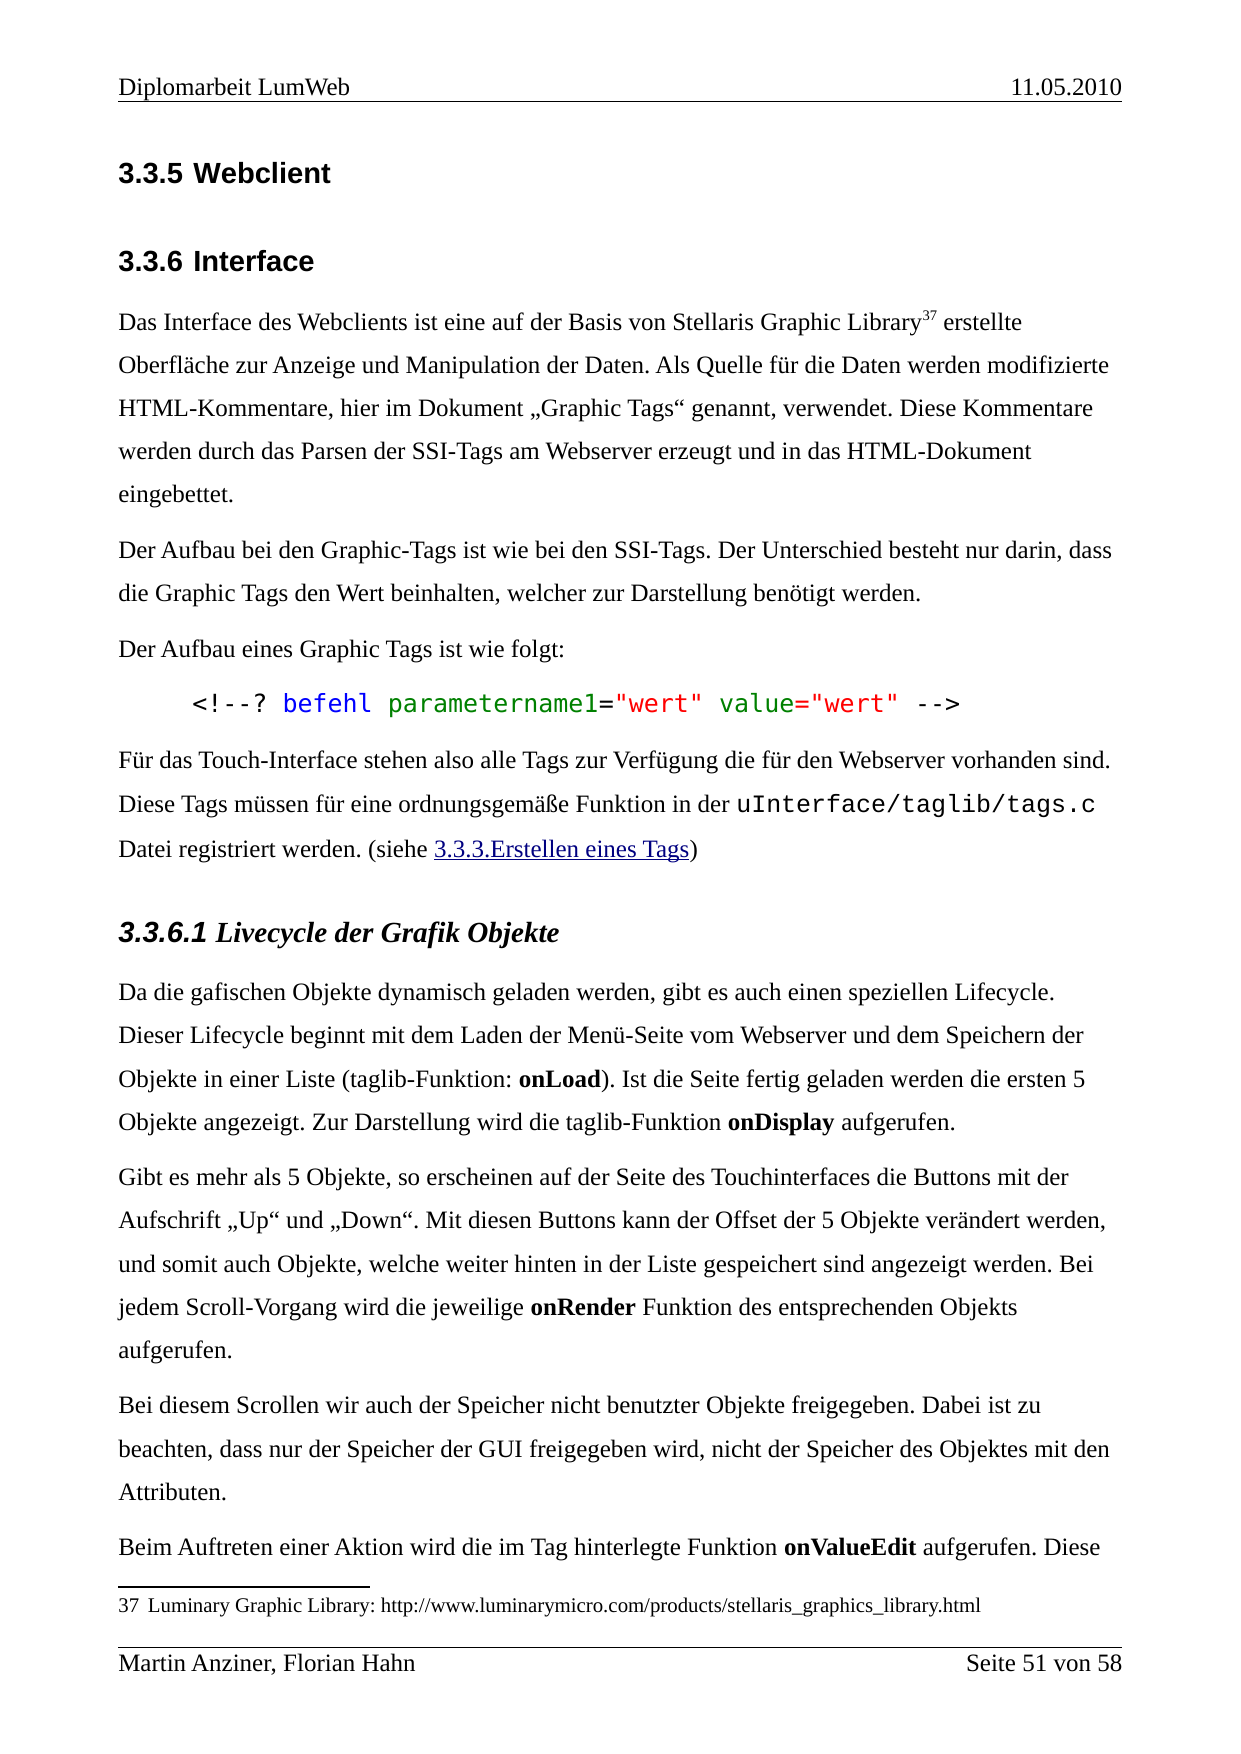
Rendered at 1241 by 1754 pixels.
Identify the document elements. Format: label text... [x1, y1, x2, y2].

text Da die gafischen Objekte dynamisch geladen werden, gibt es auch einen speziellen Lifecycle. Dieser Lifecycle beginnt mit dem Laden der Menü-Seite vom Webserver und dem Speichern der Objekte in einer Liste (taglib-Funktion: onLoad). Ist die Seite fertig geladen werden die ersten 5 Objekte angezeigt. Zur Darstellung wird die taglib-Funktion onDisplay aufgerufen. [118, 977, 1122, 1136]
text Für das Touch-Interface stehen also alle Tags zur Verfügung die für den Webserver vorhanden sind. Diese Tags müssen für eine ordnungsgemäße Funktion in der uInterface/taglib/tags.c Datei registriert werden. (siehe 3.3.3.Erstellen eines Tags) [118, 746, 1122, 863]
text Der Aufbau bei den Graphic-Tags ist wie bei den SSI-Tags. Der Unterschied besteht nur darin, dass die Graphic Tags den Wert beinhalten, welcher zur Darstellung benötigt werden. [118, 535, 1122, 607]
text Beim Auftreten einer Aktion wird die im Tag hinterlegte Funktion onValueEdit aufgerufen. Diese [118, 1532, 1122, 1561]
text Bei diesem Scrollen wir auch der Speicher nicht benutzter Objekte freigegeben. Dabei ist zu beachten, dass nur der Speicher der GUI freigegeben wird, nicht der Speicher des Objektes mit den Attributen. [118, 1391, 1122, 1506]
text Luminary Graphic Library: http://www.luminarymicro.com/products/stellaris_graphics_library.html [118, 1593, 1122, 1617]
text Gibt es mehr als 5 Objekte, so erscheinen auf der Seite des Touchinterfaces die Buttons mit der Aufschrift „Up“ und „Down“. Mit diesen Buttons kann der Offset der 5 Objekte verändert werden, und somit auch Objekte, welche weiter hinten in der Liste gespeichert sind angezeigt werden. Bei jedem Scroll-Vorgang wird die jeweilige onRender Funktion des entsprechenden Objekts aufgerufen. [118, 1162, 1122, 1364]
subtitle Webclient [118, 156, 1122, 190]
subtitle Interface [118, 244, 1122, 277]
text <!--? befehl parametername1="wert" value="wert" --> [118, 689, 1122, 718]
text Der Aufbau eines Graphic Tags ist wie folgt: [118, 634, 1122, 662]
text Das Interface des Webclients ist eine auf der Basis von Stellaris Graphic Library erstellte Oberfläche zur Anzeige und Manipulation der Daten. Als Quelle für die Daten werden modifizierte HTML-Kommentare, hier im Dokument „Graphic Tags“ genannt, verwendet. Diese Kommentare werden durch das Parsen der SSI-Tags am Webserver erzeugt und in das HTML-Dokument eingebettet. [118, 307, 1122, 508]
subtitle Livecycle der Grafik Objekte [118, 914, 1122, 948]
